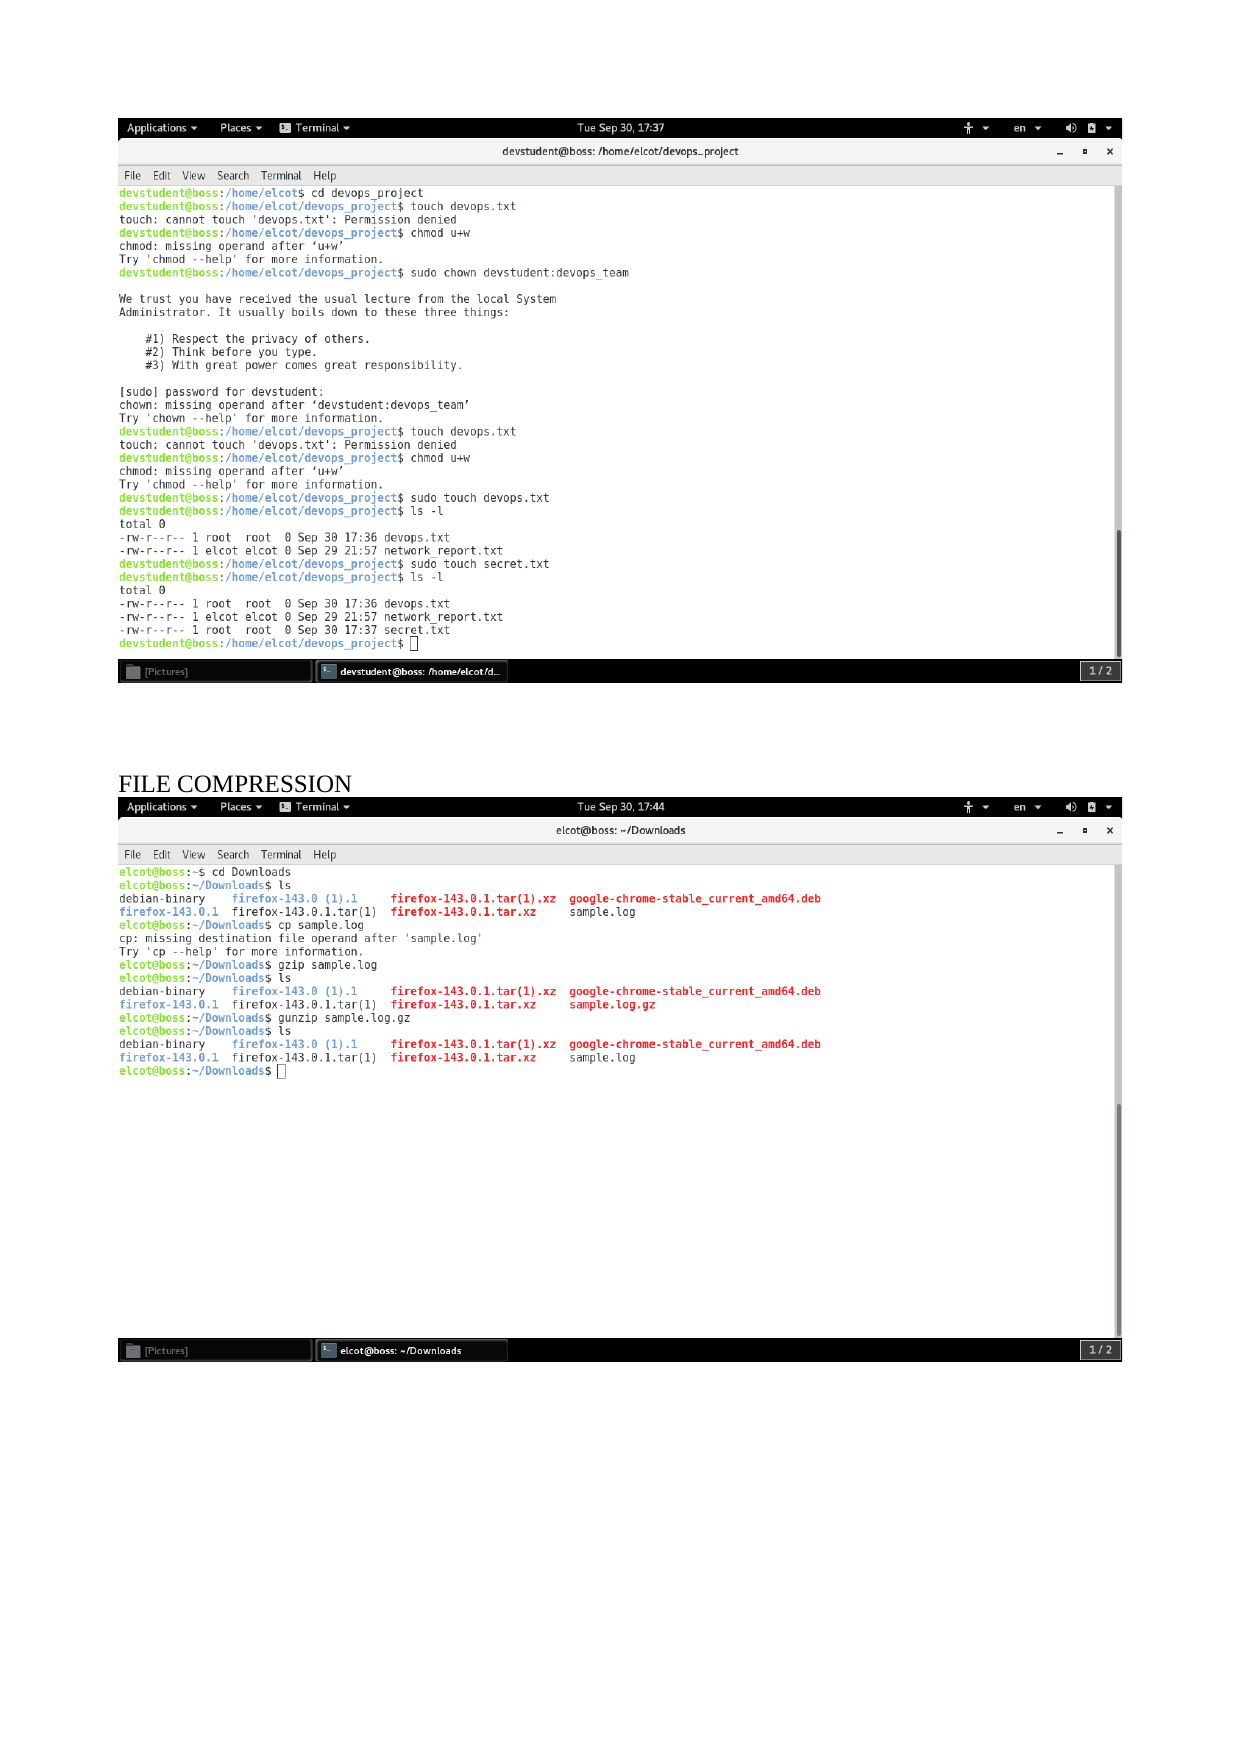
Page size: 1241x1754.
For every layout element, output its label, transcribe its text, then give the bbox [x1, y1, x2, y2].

picture [118, 118, 1123, 683]
text FILE COMPRESSION [118, 769, 1122, 797]
picture [118, 797, 1123, 1362]
